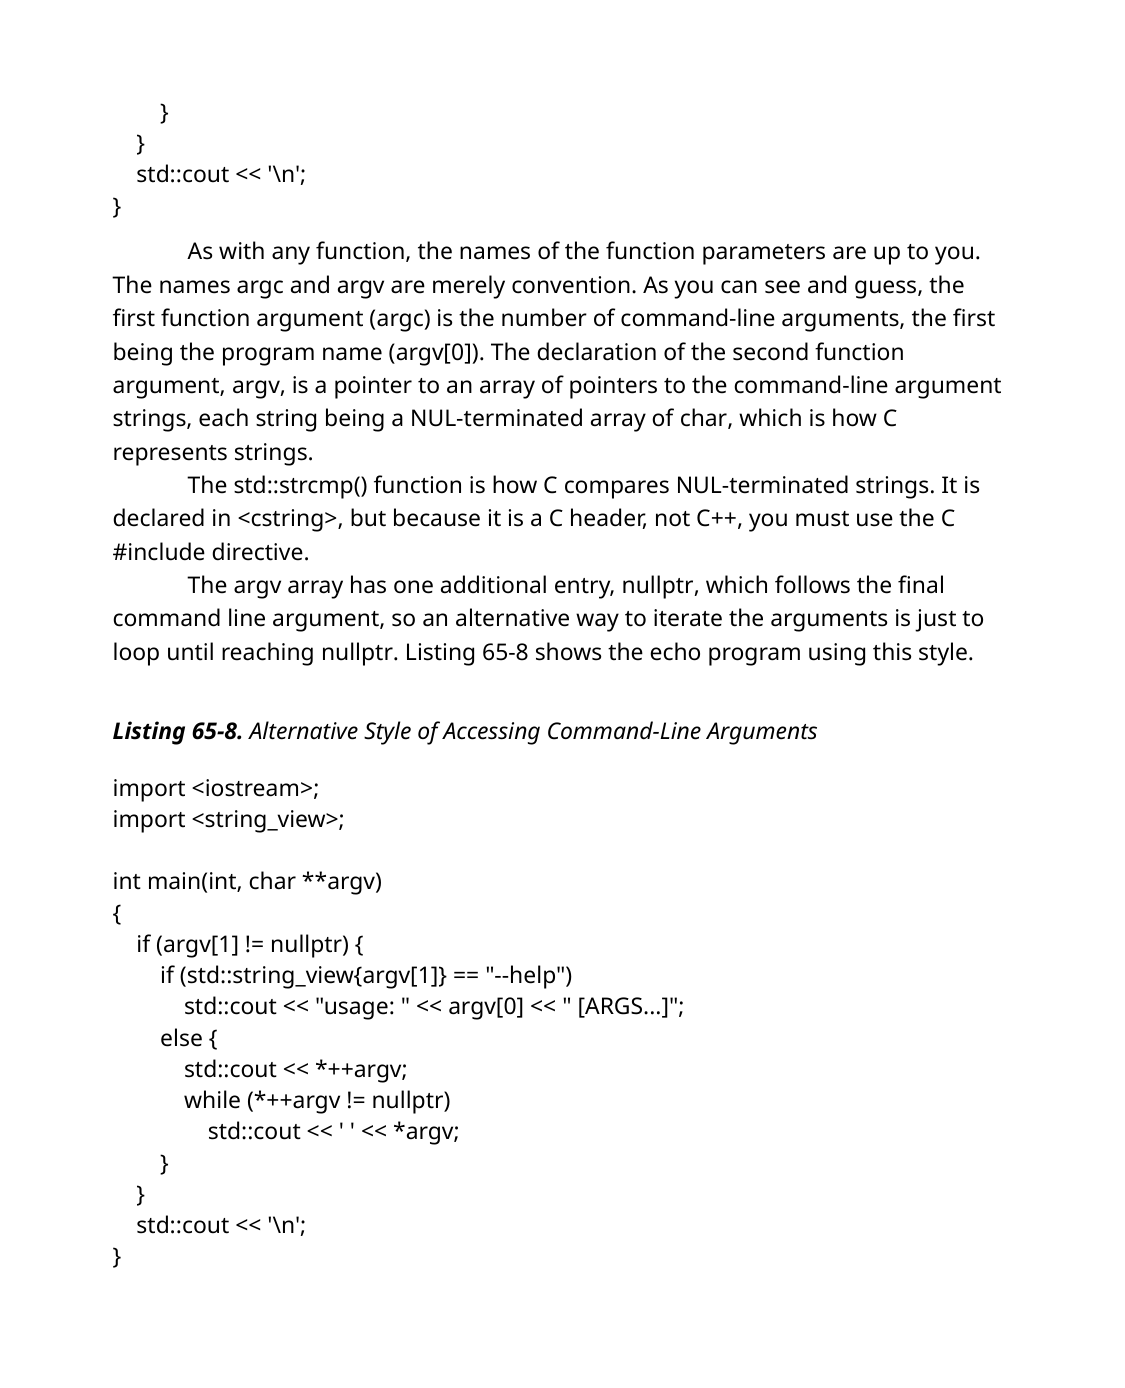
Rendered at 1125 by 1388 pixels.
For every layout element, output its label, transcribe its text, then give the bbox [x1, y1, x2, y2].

text std::cout << *++argv; [112, 1053, 1012, 1084]
text import <iostream>; [112, 771, 1012, 803]
text while (*++argv != nullptr) [112, 1084, 1012, 1115]
text } [112, 96, 1012, 127]
text std::cout << '\n'; [112, 1209, 1012, 1240]
text As with any function, the names of the function parameters are up to you. The names argc and argv are merely convention. As you can see and guess, the first function argument (argc) is the number of command-line arguments, the first being the program name (argv[0]). The declaration of the second function argument, argv, is a pointer to an array of pointers to the command-line argument strings, each string being a NUL-terminated array of char, which is how C represents strings. [112, 233, 1012, 467]
text } [112, 1178, 1012, 1209]
text } [112, 190, 1012, 221]
text if (std::string_view{argv[1]} == "--help") [112, 959, 1012, 990]
text import <string_view>; [112, 803, 1012, 834]
text { [112, 896, 1012, 928]
text The std::strcmp() function is how C compares NUL-terminated strings. It is declared in <cstring>, but because it is a C header, not C++, you must use the C #include directive. [112, 467, 1012, 567]
text } [112, 1240, 1012, 1271]
text std::cout << '\n'; [112, 158, 1012, 190]
text The argv array has one additional entry, nullptr, which follows the final command line argument, so an alternative way to iterate the arguments is just to loop until reaching nullptr. Listing 65-8 shows the echo program using this style. [112, 567, 1012, 667]
text std::cout << "usage: " << argv[0] << " [ARGS...]"; [112, 990, 1012, 1021]
text else { [112, 1021, 1012, 1053]
text } [112, 1146, 1012, 1178]
text Listing 65-8. Alternative Style of Accessing Command-Line Arguments [112, 715, 1012, 746]
text int main(int, char **argv) [112, 865, 1012, 896]
text std::cout << ' ' << *argv; [112, 1115, 1012, 1146]
text if (argv[1] != nullptr) { [112, 928, 1012, 959]
text } [112, 127, 1012, 158]
